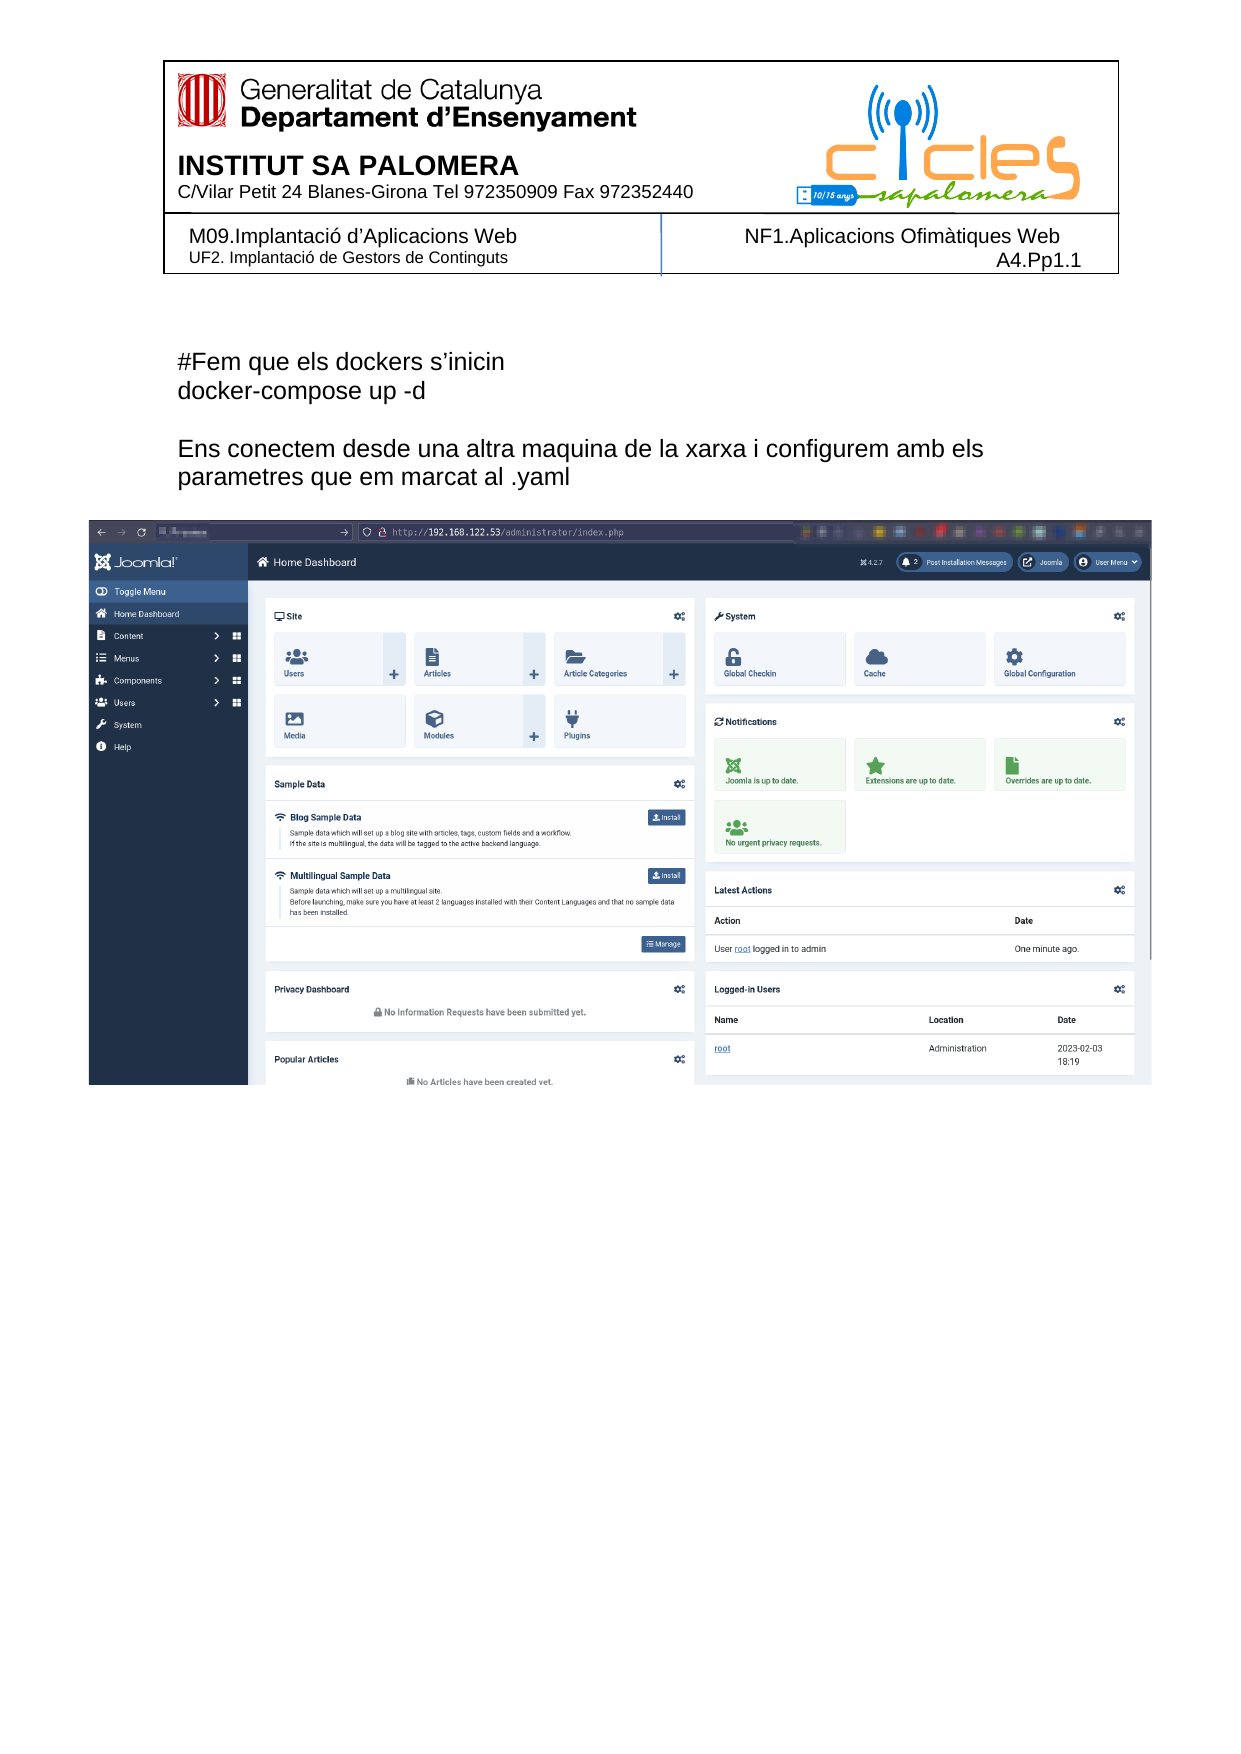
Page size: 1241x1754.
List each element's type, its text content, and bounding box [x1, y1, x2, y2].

text Ens conectem desde una altra maquina de la xarxa i configurem amb els parametres que em marcat al .yaml [177, 434, 1063, 491]
text #Fem que els dockers s’inicin [177, 347, 1063, 376]
picture [791, 71, 1085, 218]
picture [88, 520, 1152, 1085]
text docker-compose up -d [177, 376, 1063, 405]
